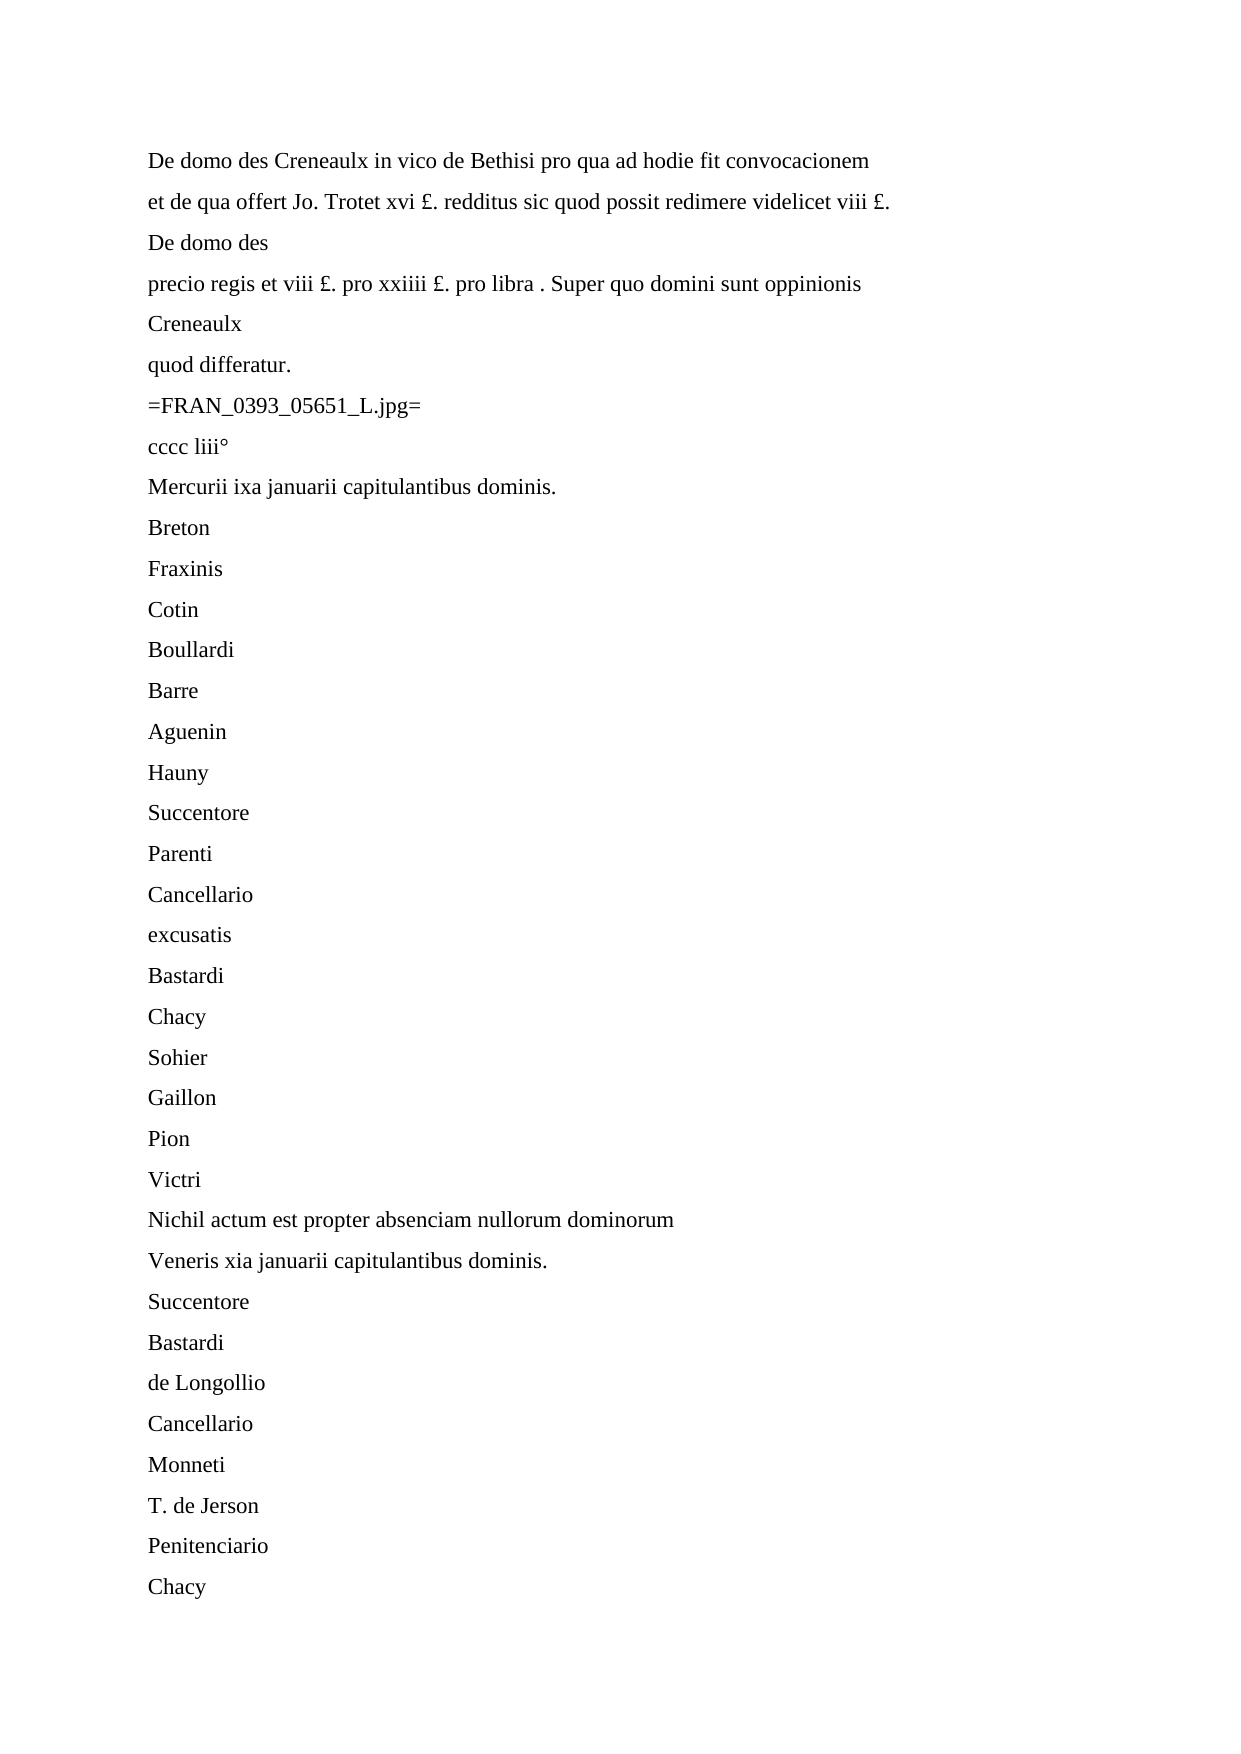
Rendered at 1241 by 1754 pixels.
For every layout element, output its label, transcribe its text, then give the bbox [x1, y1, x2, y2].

text Pion [148, 1125, 1093, 1151]
text Sohier [148, 1044, 1093, 1070]
text de Longollio [148, 1369, 1093, 1396]
text Hauny [148, 758, 1093, 785]
text De domo des Creneaulx in vico de Bethisi pro qua ad hodie fit convocacionem [148, 148, 1093, 174]
text De domo des [148, 229, 1093, 255]
text quod differatur. [148, 351, 1093, 378]
text et de qua offert Jo. Trotet xvi £. redditus sic quod possit redimere videlicet viii £. [148, 188, 1093, 215]
text cccc liii° [148, 433, 1093, 459]
text Chacy [148, 1573, 1093, 1599]
text Gaillon [148, 1084, 1093, 1111]
text Penitenciario [148, 1532, 1093, 1559]
text Mercurii ixa januarii capitulantibus dominis. [148, 473, 1093, 500]
text Cancellario [148, 1410, 1093, 1437]
text Succentore [148, 799, 1093, 826]
text Breton [148, 514, 1093, 541]
text precio regis et viii £. pro xxiiii £. pro libra . Super quo domini sunt oppinionis [148, 270, 1093, 296]
text Monneti [148, 1451, 1093, 1477]
text Chacy [148, 1003, 1093, 1029]
text Bastardi [148, 962, 1093, 988]
text Victri [148, 1166, 1093, 1192]
text Bastardi [148, 1329, 1093, 1355]
text Boullardi [148, 636, 1093, 663]
text excusatis [148, 921, 1093, 948]
text T. de Jerson [148, 1492, 1093, 1518]
text Aguenin [148, 718, 1093, 744]
text Creneaulx [148, 311, 1093, 337]
text Succentore [148, 1288, 1093, 1314]
text Veneris xia januarii capitulantibus dominis. [148, 1247, 1093, 1274]
text =FRAN_0393_05651_L.jpg= [148, 392, 1093, 418]
text Barre [148, 677, 1093, 703]
text Cancellario [148, 881, 1093, 907]
text Nichil actum est propter absenciam nullorum dominorum [148, 1207, 1093, 1233]
text Parenti [148, 840, 1093, 866]
text Fraxinis [148, 555, 1093, 581]
text Cotin [148, 596, 1093, 622]
